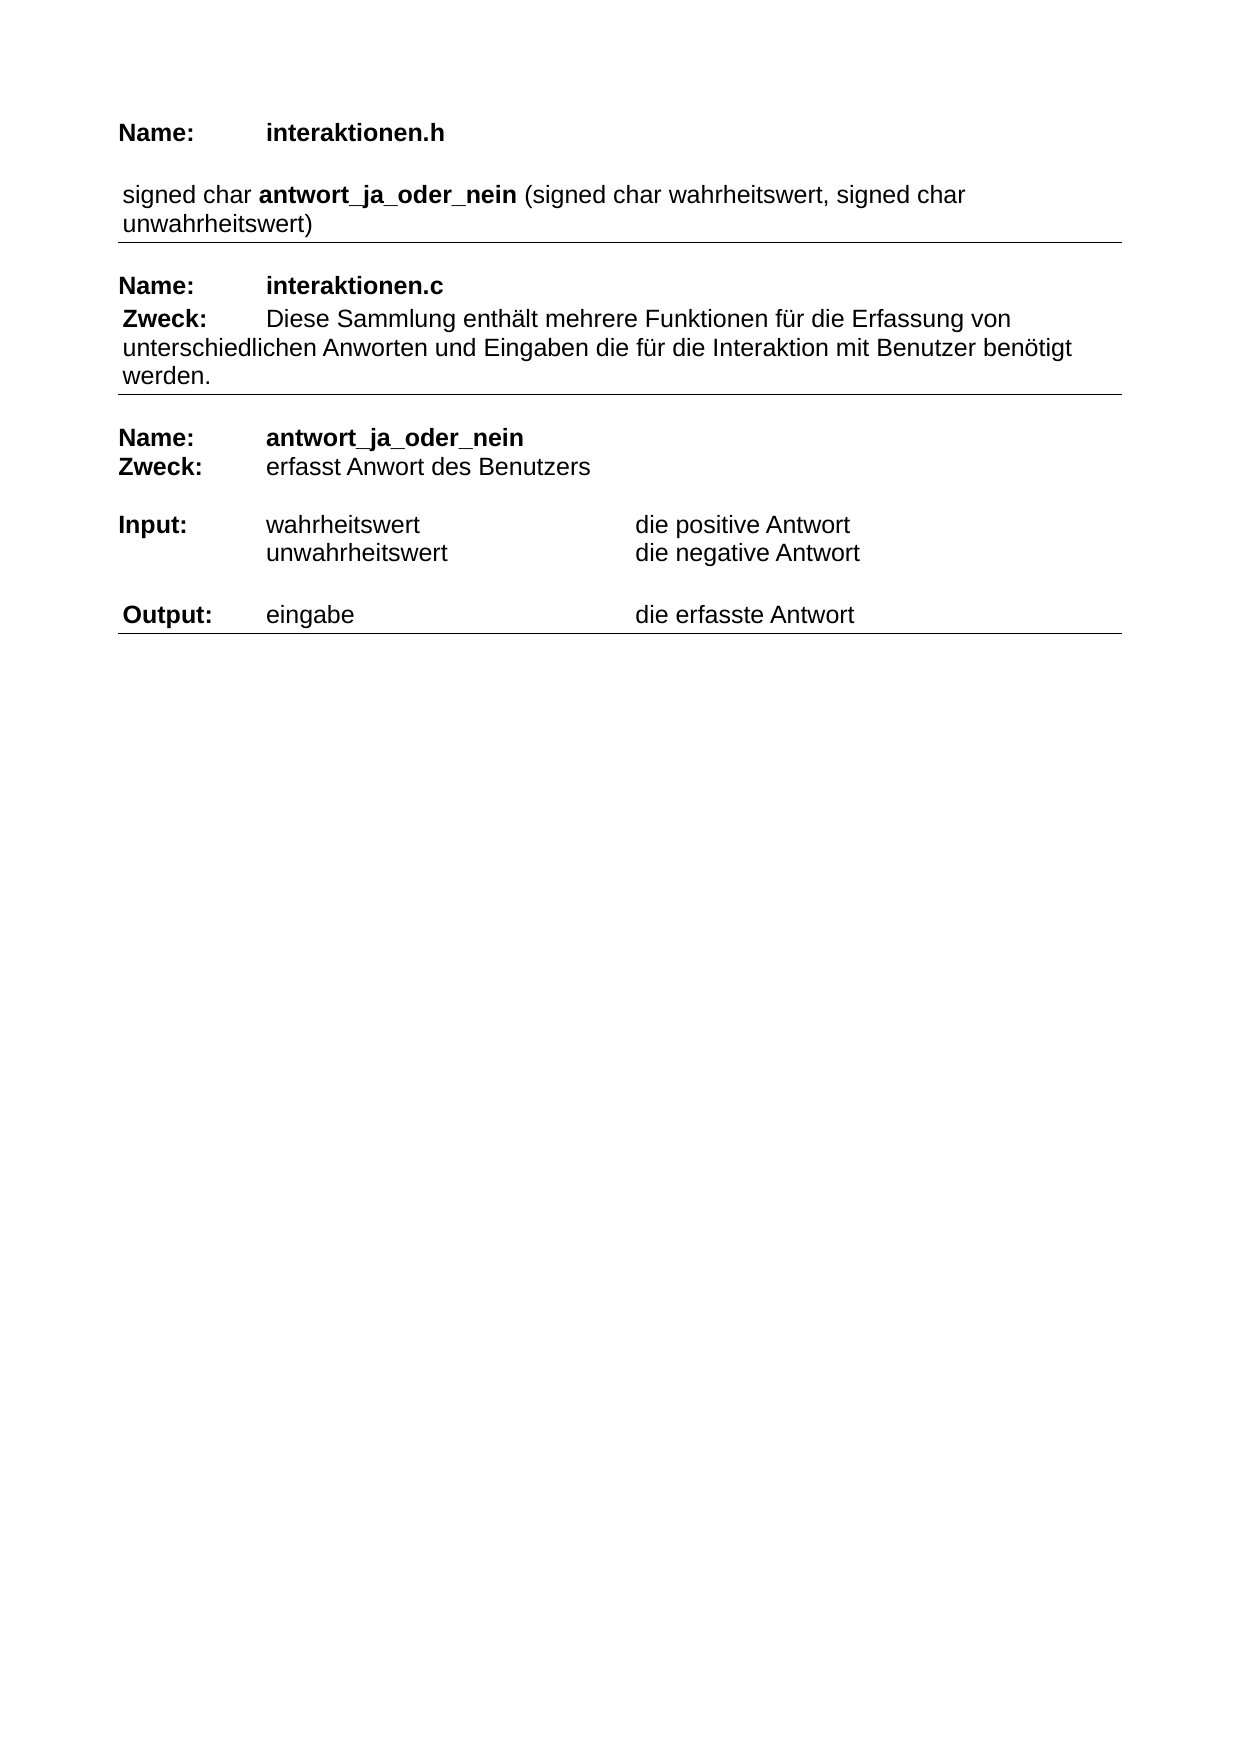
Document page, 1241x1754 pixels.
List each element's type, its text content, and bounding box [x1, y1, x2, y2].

text signed char antwort_ja_oder_nein (signed char wahrheitswert, signed char unwahrheitswert) [118, 176, 1122, 242]
text Name: interaktionen.h [118, 118, 1122, 147]
text Name: antwort_ja_oder_nein [118, 423, 1122, 452]
text Zweck: erfasst Anwort des Benutzers [118, 452, 1122, 481]
text Name: interaktionen.c [118, 271, 1122, 299]
text Input: wahrheitswert die positive Antwort [118, 509, 1122, 538]
text Output: eingabe die erfasste Antwort [118, 596, 1122, 633]
text Zweck: Diese Sammlung enthält mehrere Funktionen für die Erfassung von unterschiedlichen Anworten und Eingaben die für die Interaktion mit Benutzer benötigt werden. [118, 299, 1122, 394]
text unwahrheitswert die negative Antwort [118, 538, 1122, 567]
